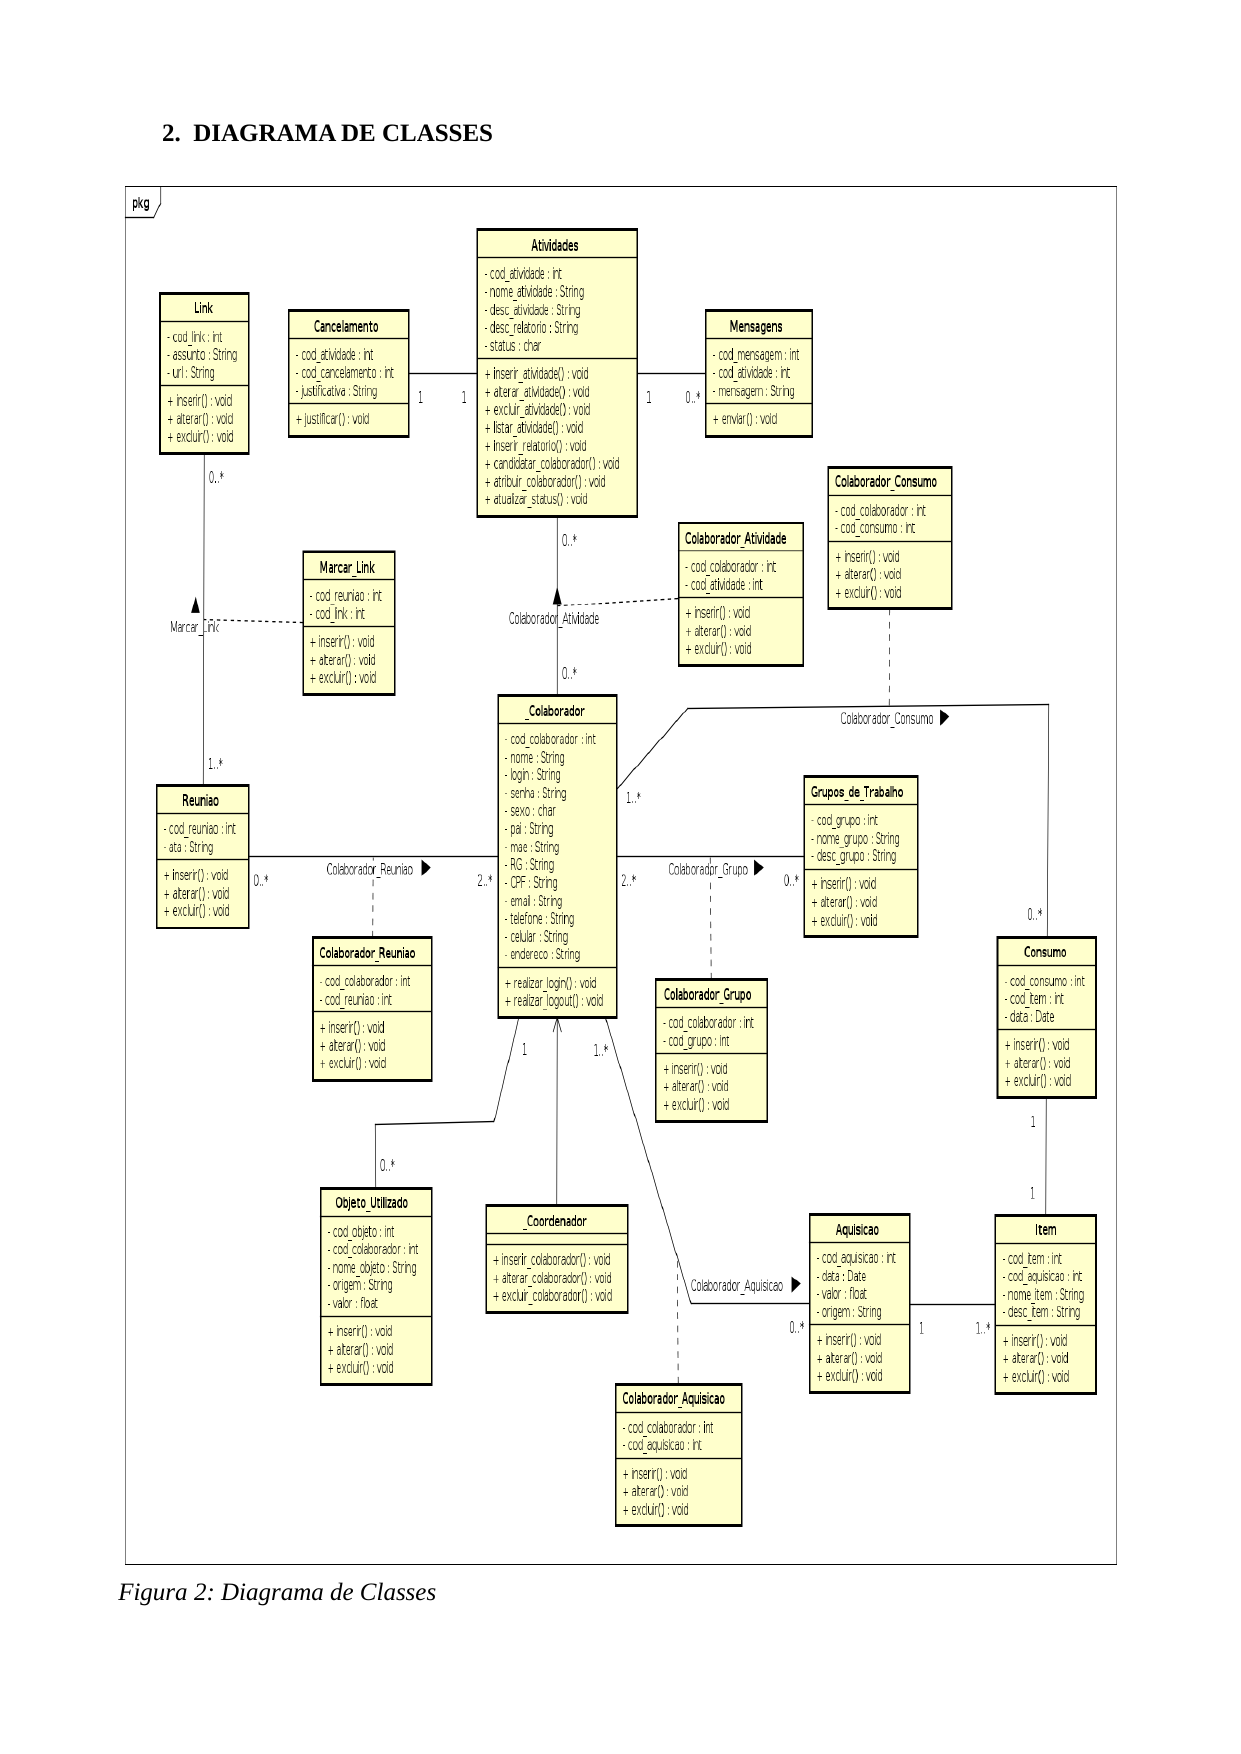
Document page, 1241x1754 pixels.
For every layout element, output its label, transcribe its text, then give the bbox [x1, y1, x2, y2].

list DIAGRAMA DE CLASSES [156, 118, 1122, 147]
text Figura 2: Diagrama de Classes [118, 1577, 1122, 1606]
picture [118, 173, 1123, 1577]
